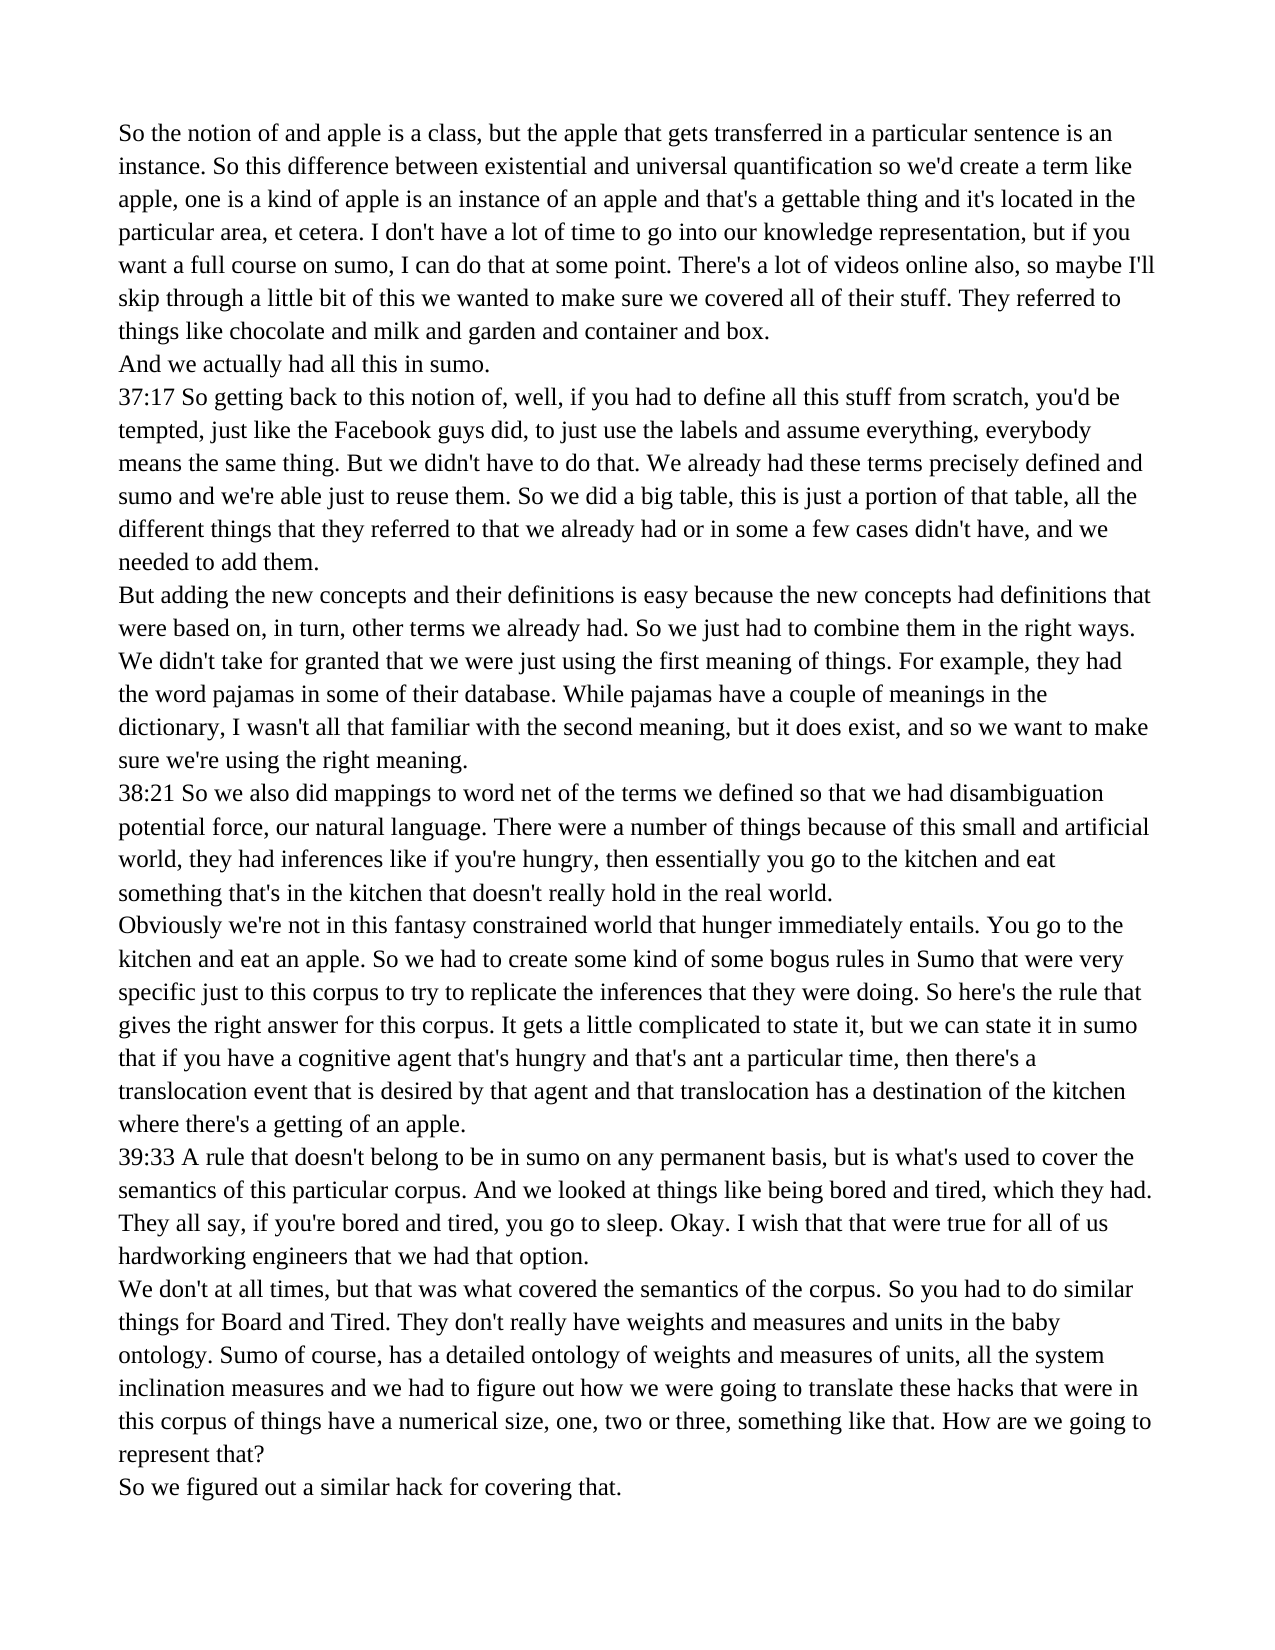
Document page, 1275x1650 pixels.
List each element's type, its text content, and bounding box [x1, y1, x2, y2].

text 39:33 A rule that doesn't belong to be in sumo on any permanent basis, but is what's used to cover the semantics of this particular corpus. And we looked at things like being bored and tired, which they had. They all say, if you're bored and tired, you go to sleep. Okay. I wish that that were true for all of us hardworking engineers that we had that option. [118, 1142, 1157, 1269]
text But adding the new concepts and their definitions is easy because the new concepts had definitions that were based on, in turn, other terms we already had. So we just had to combine them in the right ways. [118, 580, 1157, 642]
text Obviously we're not in this fantasy constrained world that hunger immediately entails. You go to the kitchen and eat an apple. So we had to create some kind of some bogus rules in Sumo that were very specific just to this corpus to try to replicate the inferences that they were doing. So here's the rule that gives the right answer for this corpus. It gets a little complicated to state it, but we can state it in sumo that if you have a cognitive agent that's hungry and that's ant a particular time, then there's a translocation event that is desired by that agent and that translocation has a destination of the kitchen where there's a getting of an apple. [118, 911, 1157, 1137]
text We didn't take for granted that we were just using the first meaning of things. For example, they had the word pajamas in some of their database. While pajamas have a couple of meanings in the dictionary, I wasn't all that familiar with the second meaning, but it does exist, and so we want to make sure we're using the right meaning. [118, 646, 1157, 774]
text And we actually had all this in sumo. [118, 349, 1157, 378]
text So we figured out a similar hack for covering that. [118, 1472, 1157, 1501]
text So the notion of and apple is a class, but the apple that gets transferred in a particular sentence is an instance. So this difference between existential and universal quantification so we'd create a term like apple, one is a kind of apple is an instance of an apple and that's a gettable thing and it's located in the particular area, et cetera. I don't have a lot of time to go into our knowledge representation, but if you want a full course on sumo, I can do that at some point. There's a lot of videos online also, so maybe I'll skip through a little bit of this we wanted to make sure we covered all of their stuff. They referred to things like chocolate and milk and garden and container and box. [118, 118, 1157, 345]
text 38:21 So we also did mappings to word net of the terms we defined so that we had disambiguation potential force, our natural language. There were a number of things because of this small and artificial world, they had inferences like if you're hungry, then essentially you go to the kitchen and eat something that's in the kitchen that doesn't really hold in the real world. [118, 778, 1157, 906]
text We don't at all times, but that was what covered the semantics of the corpus. So you had to do similar things for Board and Tired. They don't really have weights and measures and units in the baby ontology. Sumo of course, has a detailed ontology of weights and measures of units, all the system inclination measures and we had to figure out how we were going to translate these hacks that were in this corpus of things have a numerical size, one, two or three, something like that. How are we going to represent that? [118, 1274, 1157, 1468]
text 37:17 So getting back to this notion of, well, if you had to define all this stuff from scratch, you'd be tempted, just like the Facebook guys did, to just use the labels and assume everything, everybody means the same thing. But we didn't have to do that. We already had these terms precisely defined and sumo and we're able just to reuse them. So we did a big table, this is just a portion of that table, all the different things that they referred to that we already had or in some a few cases didn't have, and we needed to add them. [118, 382, 1157, 576]
